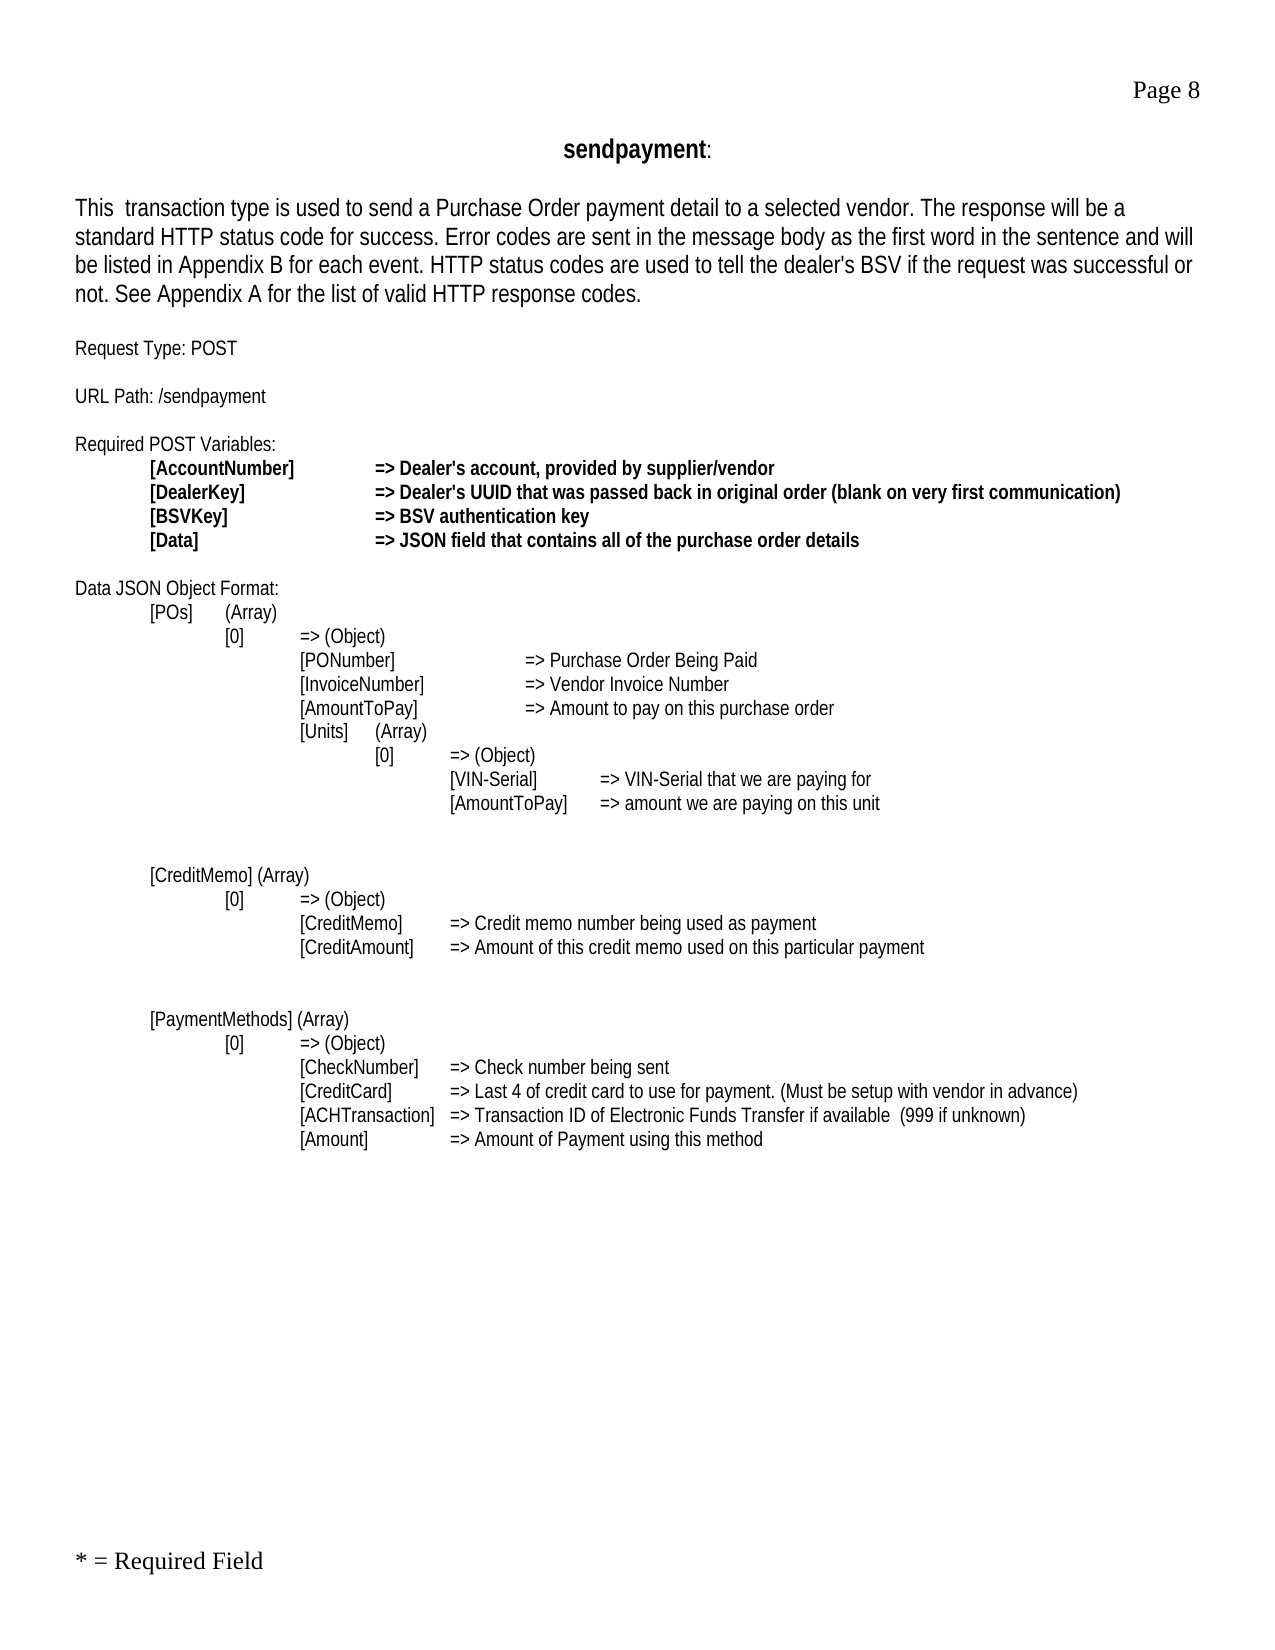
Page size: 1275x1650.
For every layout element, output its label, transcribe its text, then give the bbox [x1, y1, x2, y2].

text [VIN-Serial] => VIN-Serial that we are paying for [75, 767, 1200, 791]
text [Amount] => Amount of Payment using this method [75, 1127, 1200, 1151]
text This transaction type is used to send a Purchase Order payment detail to a selected vendor. The response will be a standard HTTP status code for success. Error codes are sent in the message body as the first word in the sentence and will be listed in Appendix B for each event. HTTP status codes are used to tell the dealer's BSV if the request was successful or not. See Appendix A for the list of valid HTTP response codes. [75, 193, 1200, 307]
text [CreditAmount] => Amount of this credit memo used on this particular payment [75, 935, 1200, 959]
text [0] => (Object) [75, 1031, 1200, 1055]
text [PaymentMethods] (Array) [75, 1007, 1200, 1031]
text [CheckNumber] => Check number being sent [75, 1055, 1200, 1079]
text Request Type: POST [75, 336, 1200, 360]
text URL Path: /sendpayment [75, 384, 1200, 408]
text [0] => (Object) [75, 887, 1200, 911]
text sendpayment: [75, 133, 1200, 164]
text [0] => (Object) [75, 624, 1200, 648]
text [InvoiceNumber] => Vendor Invoice Number [75, 672, 1200, 696]
text [Data] => JSON field that contains all of the purchase order details [75, 528, 1200, 552]
text Required POST Variables: [75, 432, 1200, 456]
text [DealerKey] => Dealer's UUID that was passed back in original order (blank on very first communication) [75, 480, 1200, 504]
text [AmountToPay] => amount we are paying on this unit [75, 791, 1200, 815]
text [ACHTransaction] => Transaction ID of Electronic Funds Transfer if available (999 if unknown) [75, 1103, 1200, 1127]
text [CreditMemo] => Credit memo number being used as payment [75, 911, 1200, 935]
text Data JSON Object Format: [75, 576, 1200, 600]
text [POs] (Array) [75, 600, 1200, 624]
text [PONumber] => Purchase Order Being Paid [75, 648, 1200, 672]
text [Units] (Array) [75, 719, 1200, 743]
text [CreditCard] => Last 4 of credit card to use for payment. (Must be setup with vendor in advance) [75, 1079, 1200, 1103]
text [AmountToPay] => Amount to pay on this purchase order [75, 696, 1200, 719]
text [CreditMemo] (Array) [75, 863, 1200, 887]
text [AccountNumber] => Dealer's account, provided by supplier/vendor [75, 456, 1200, 480]
text [BSVKey] => BSV authentication key [75, 504, 1200, 528]
text [0] => (Object) [75, 743, 1200, 767]
